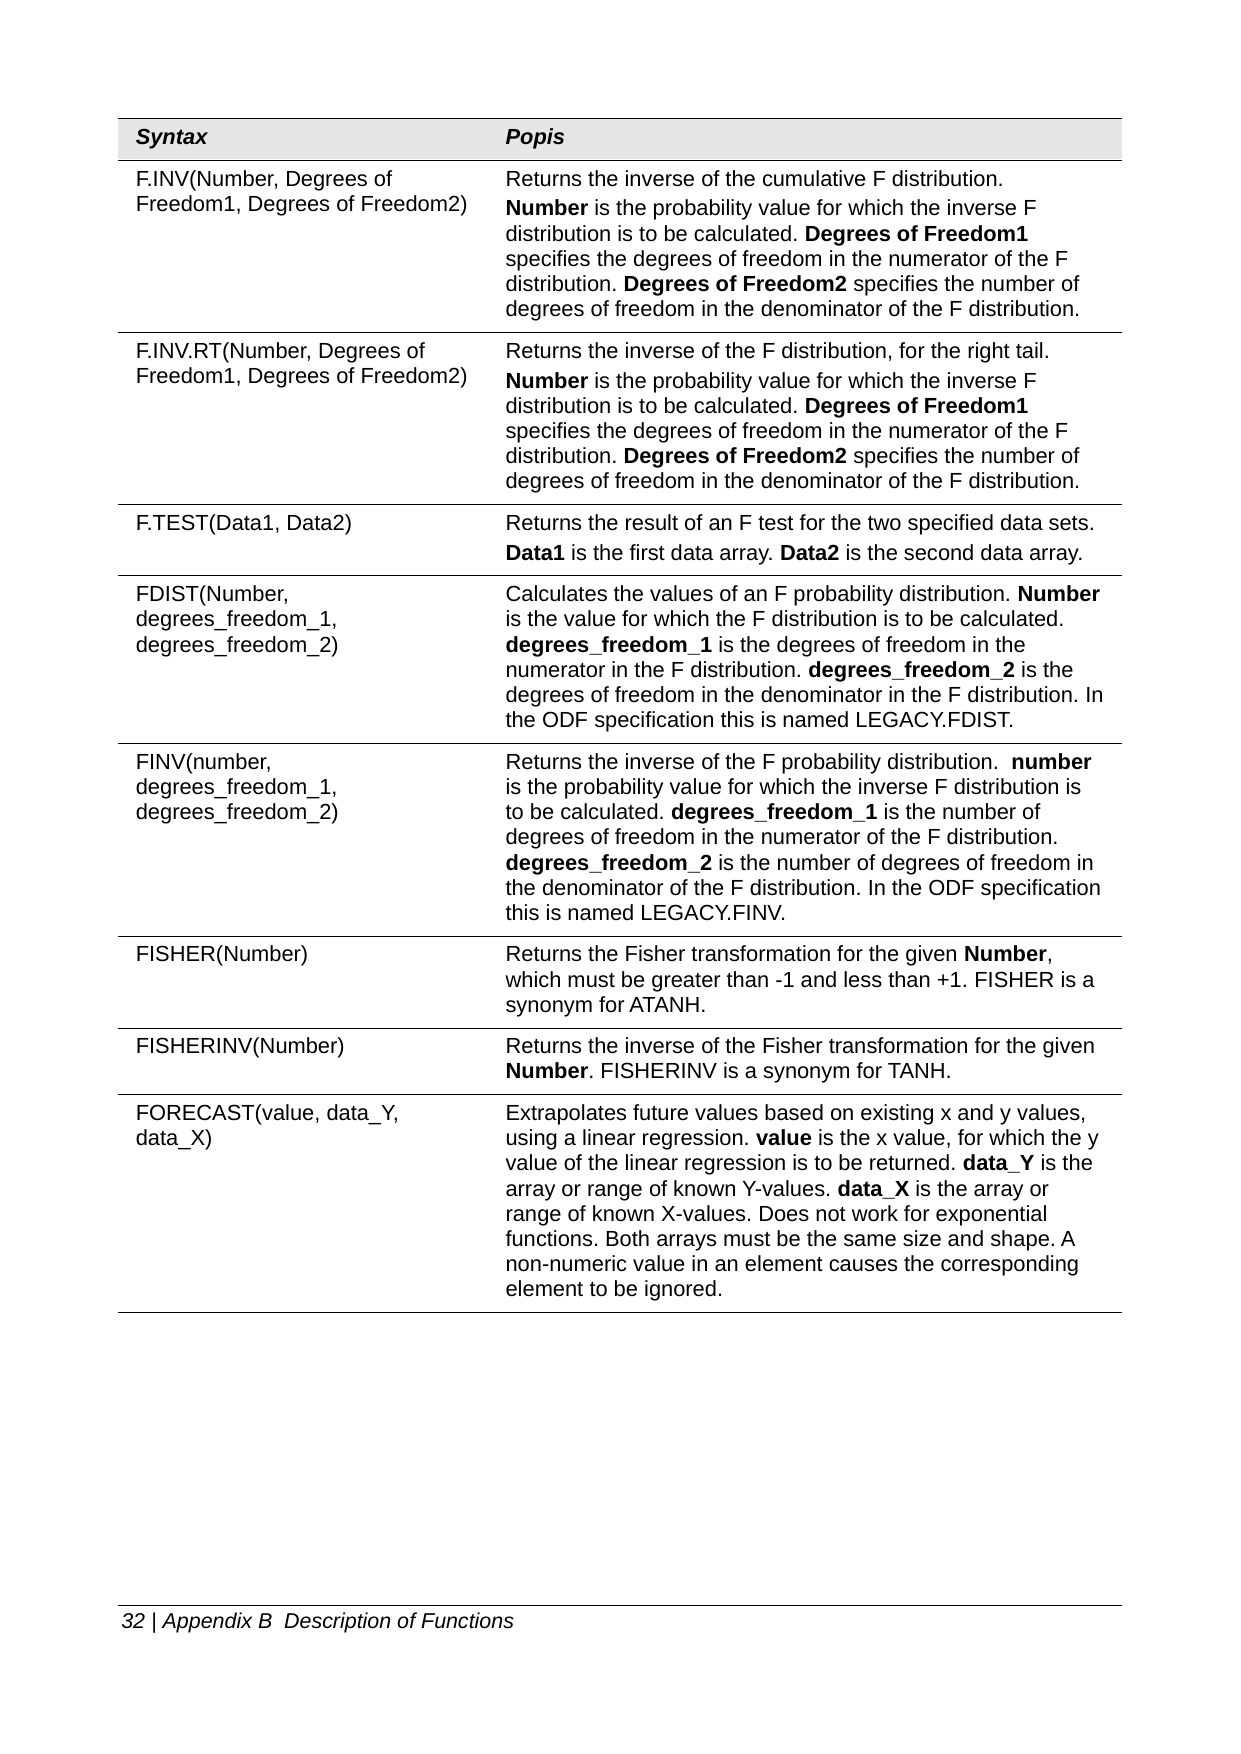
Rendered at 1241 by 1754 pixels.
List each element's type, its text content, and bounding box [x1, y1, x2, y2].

table_cell Returns the inverse of the F probability distribution. number is the probability value for which the inverse F distribution is to be calculated. degrees_freedom_1 is the number of degrees of freedom in the numerator of the F distribution. degrees_freedom_2 is the number of degrees of freedom in the denominator of the F distribution. In the ODF specification this is named LEGACY.FINV. [488, 744, 1122, 936]
table_cell Returns the inverse of the cumulative F distribution. Number is the probability value for which the inverse F distribution is to be calculated. Degrees of Freedom1 specifies the degrees of freedom in the numerator of the F distribution. Degrees of Freedom2 specifies the number of degrees of freedom in the denominator of the F distribution. [488, 161, 1122, 332]
table_cell FISHER(Number) [118, 937, 488, 1027]
table_cell Returns the inverse of the Fisher transformation for the given Number. FISHERINV is a synonym for TANH. [488, 1029, 1122, 1094]
table_cell Calculates the values of an F probability distribution. Number is the value for which the F distribution is to be calculated. degrees_freedom_1 is the degrees of freedom in the numerator in the F distribution. degrees_freedom_2 is the degrees of freedom in the denominator in the F distribution. In the ODF specification this is named LEGACY.FDIST. [488, 576, 1122, 743]
table_cell F.TEST(Data1, Data2) [118, 505, 488, 575]
table_header Popis [488, 119, 1122, 159]
table_cell FORECAST(value, data_Y, data_X) [118, 1095, 488, 1312]
table_header Syntax [118, 119, 488, 159]
table_cell FDIST(Number, degrees_freedom_1, degrees_freedom_2) [118, 576, 488, 743]
table_cell Returns the inverse of the F distribution, for the right tail. Number is the probability value for which the inverse F distribution is to be calculated. Degrees of Freedom1 specifies the degrees of freedom in the numerator of the F distribution. Degrees of Freedom2 specifies the number of degrees of freedom in the denominator of the F distribution. [488, 333, 1122, 504]
table_cell FISHERINV(Number) [118, 1029, 488, 1094]
table_cell Returns the result of an F test for the two specified data sets. Data1 is the first data array. Data2 is the second data array. [488, 505, 1122, 575]
table_cell Returns the Fisher transformation for the given Number, which must be greater than -1 and less than +1. FISHER is a synonym for ATANH. [488, 937, 1122, 1027]
table_cell FINV(number, degrees_freedom_1, degrees_freedom_2) [118, 744, 488, 936]
table_cell Extrapolates future values based on existing x and y values, using a linear regression. value is the x value, for which the y value of the linear regression is to be returned. data_Y is the array or range of known Y-values. data_X is the array or range of known X-values. Does not work for exponential functions. Both arrays must be the same size and shape. A non-numeric value in an element causes the corresponding element to be ignored. [488, 1095, 1122, 1312]
table_cell F.INV(Number, Degrees of Freedom1, Degrees of Freedom2) [118, 161, 488, 332]
table_cell F.INV.RT(Number, Degrees of Freedom1, Degrees of Freedom2) [118, 333, 488, 504]
